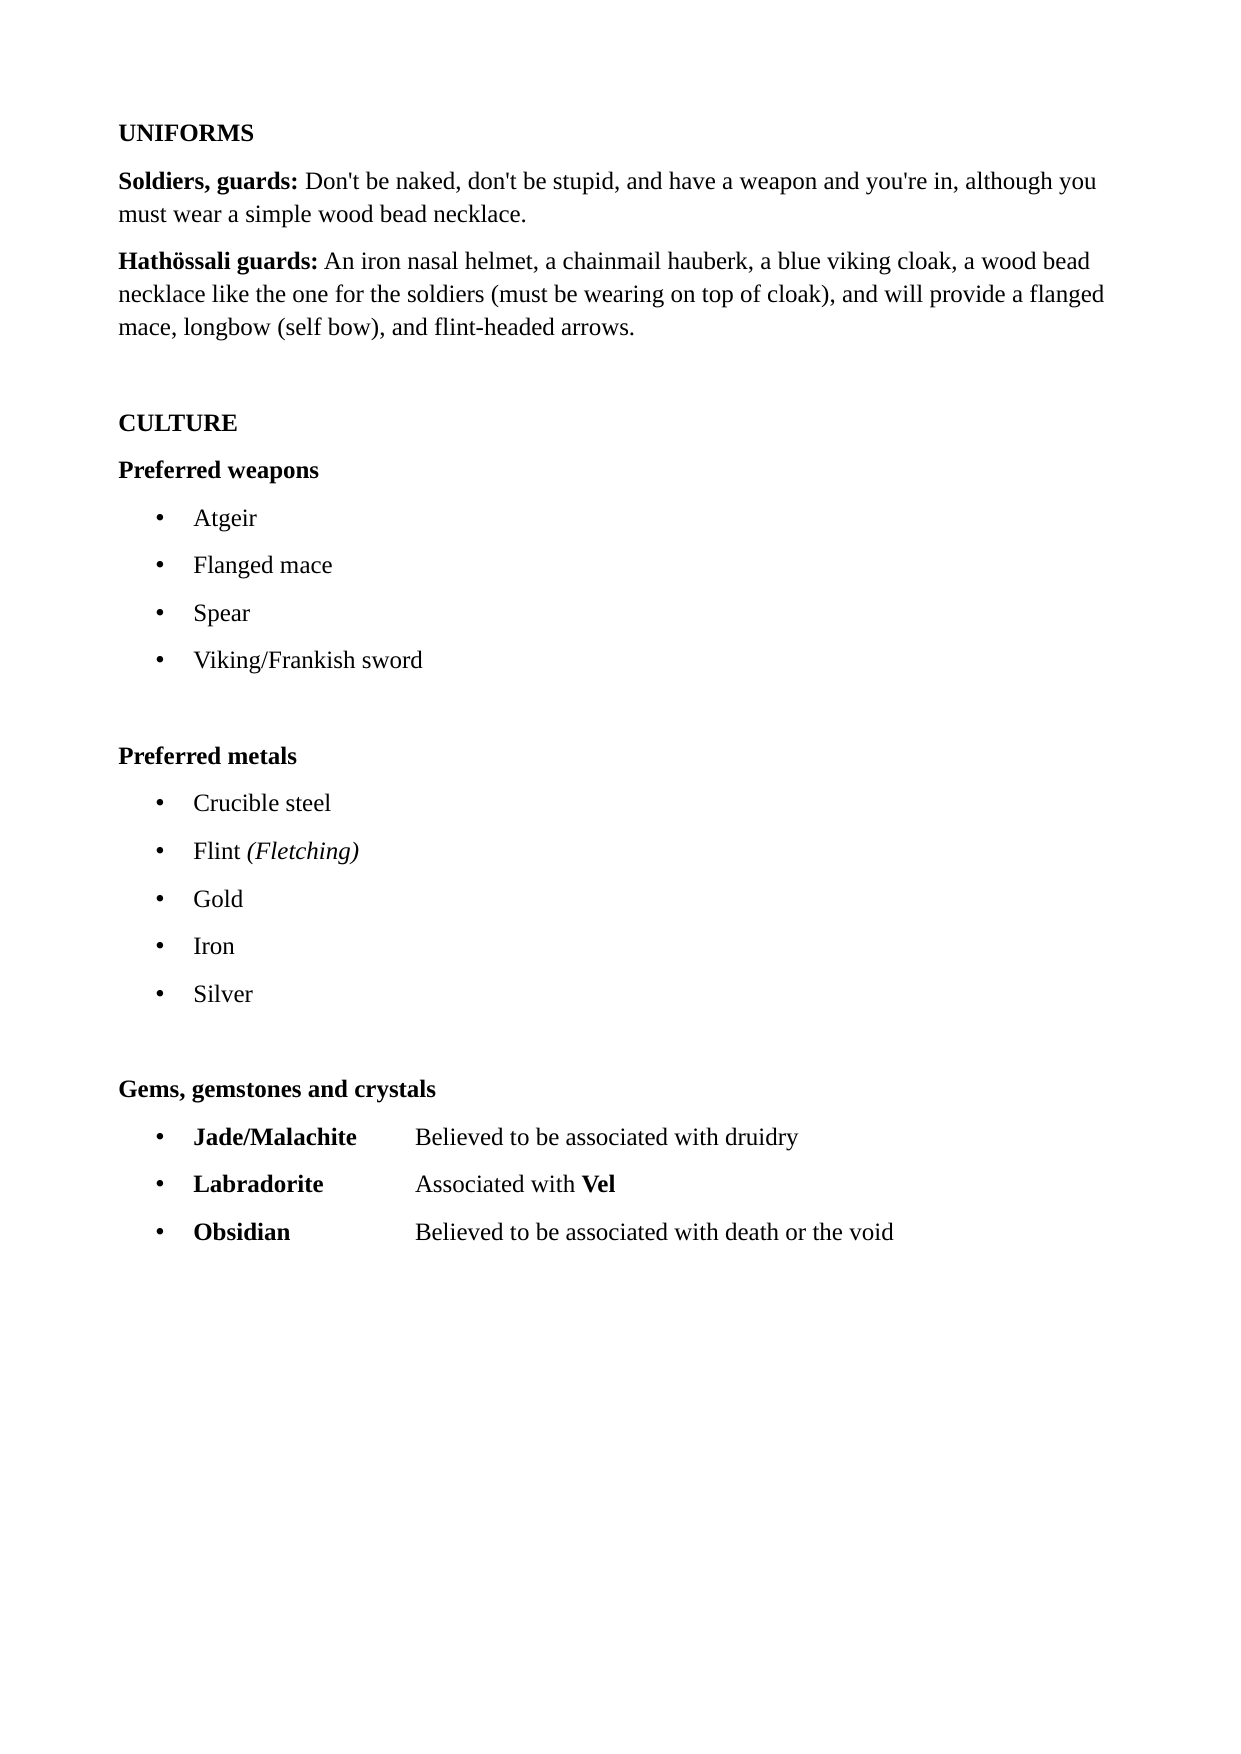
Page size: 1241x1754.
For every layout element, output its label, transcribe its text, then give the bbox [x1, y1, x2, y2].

list Crucible steel [156, 788, 1122, 817]
text Preferred metals [118, 741, 1122, 769]
text Hathössali guards: An iron nasal helmet, a chainmail hauberk, a blue viking cloak, a wood bead necklace like the one for the soldiers (must be wearing on top of cloak), and will provide a flanged mace, longbow (self bow), and flint-headed arrows. [118, 246, 1122, 341]
list Jade/Malachite Believed to be associated with druidry [156, 1122, 1122, 1150]
list Gold [156, 884, 1122, 912]
list Spear [156, 598, 1122, 627]
list Flint (Fletching) [156, 836, 1122, 865]
list Silver [156, 979, 1122, 1008]
text CULTURE [118, 408, 1122, 436]
list Iron [156, 931, 1122, 960]
text Soldiers, guards: Don't be naked, don't be stupid, and have a weapon and you're in, although you must wear a simple wood bead necklace. [118, 166, 1122, 227]
list Obsidian Believed to be associated with death or the void [156, 1217, 1122, 1246]
list Atgeir [156, 503, 1122, 532]
list Labradorite Associated with Vel [156, 1169, 1122, 1198]
list Viking/Frankish sword [156, 646, 1122, 674]
list Flanged mace [156, 550, 1122, 579]
text UNIFORMS [118, 118, 1122, 147]
text Preferred weapons [118, 455, 1122, 484]
text Gems, gemstones and crystals [118, 1074, 1122, 1103]
